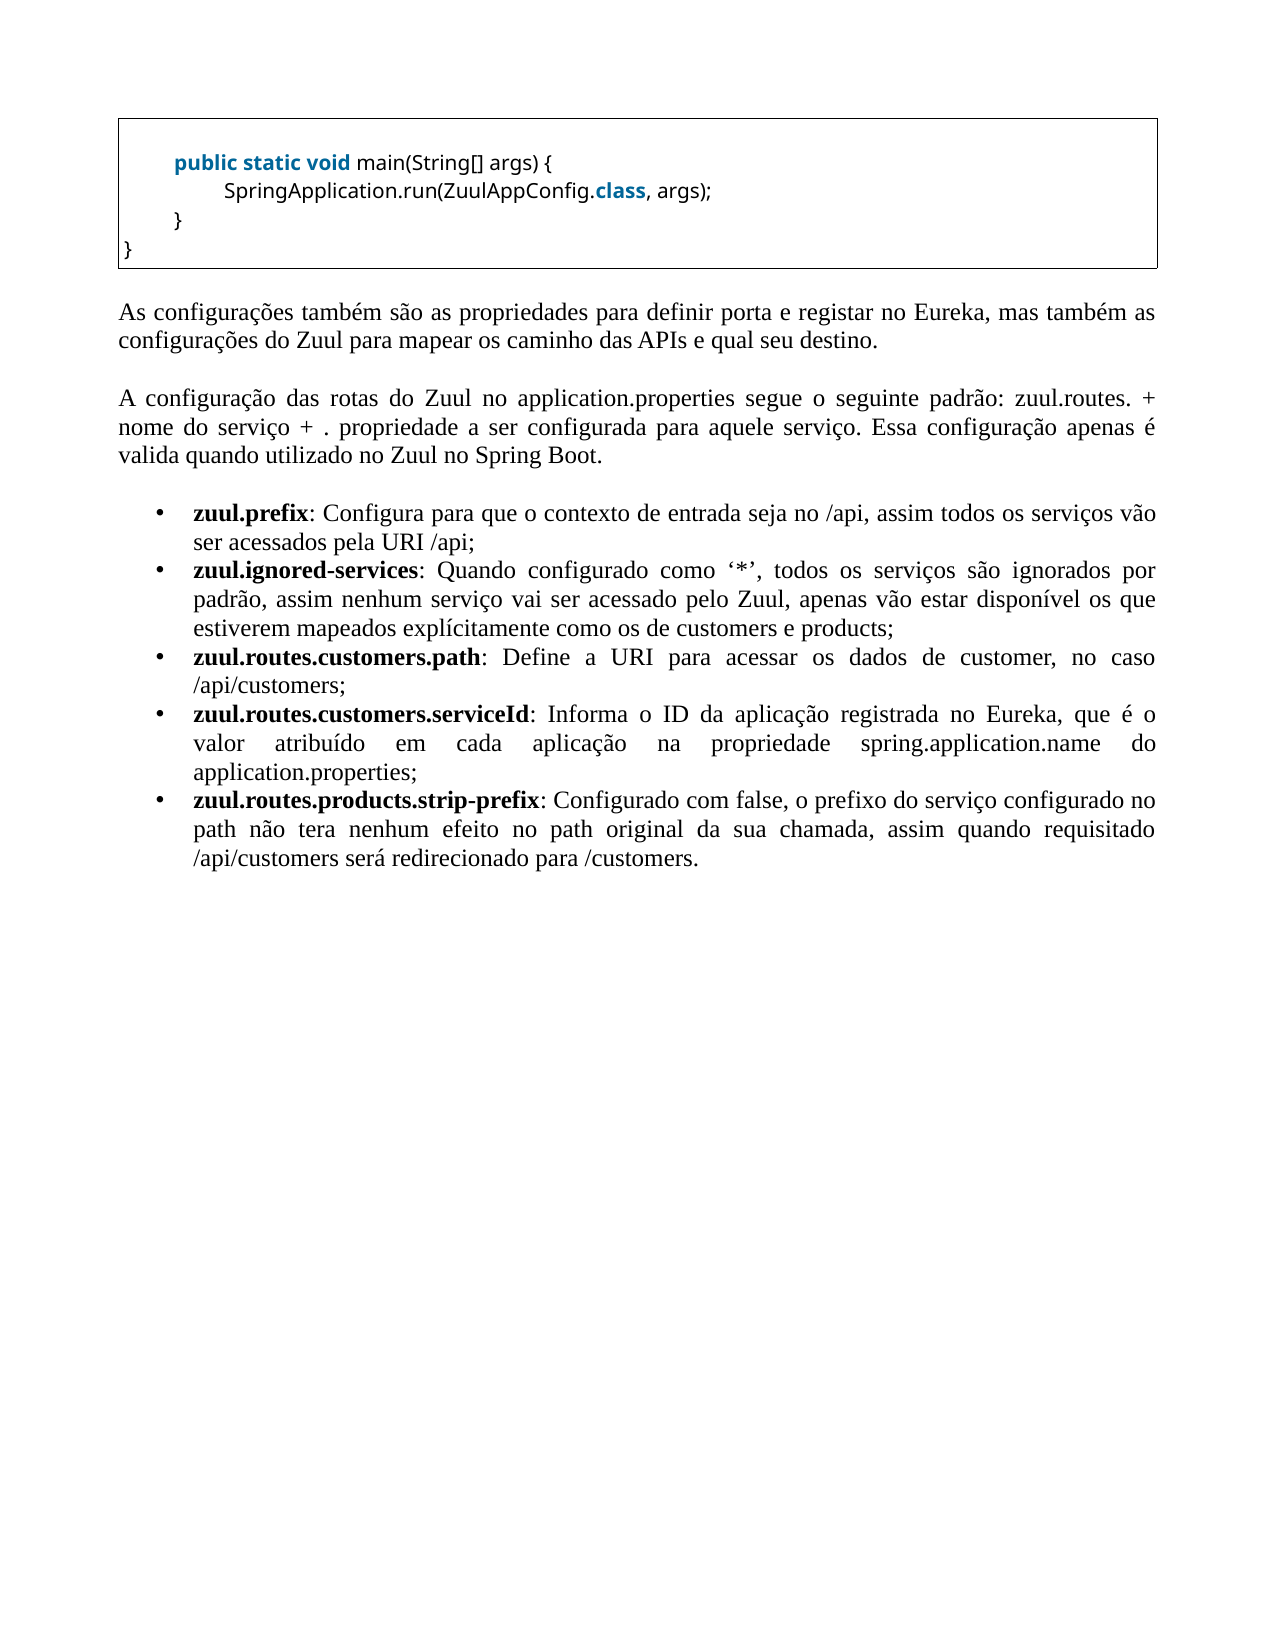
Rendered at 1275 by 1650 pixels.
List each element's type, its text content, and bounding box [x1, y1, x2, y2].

list zuul.routes.customers.path: Define a URI para acessar os dados de customer, no caso /api/customers; [156, 642, 1157, 699]
text As configurações também são as propriedades para definir porta e registar no Eureka, mas também as configurações do Zuul para mapear os caminho das APIs e qual seu destino. [118, 297, 1157, 354]
list zuul.routes.customers.serviceId: Informa o ID da aplicação registrada no Eureka, que é o valor atribuído em cada aplicação na propriedade spring.application.name do application.properties; [156, 699, 1157, 785]
list zuul.ignored-services: Quando configurado como ‘*’, todos os serviços são ignorados por padrão, assim nenhum serviço vai ser acessado pelo Zuul, apenas vão estar disponível os que estiverem mapeados explícitamente como os de customers e products; [156, 555, 1157, 642]
list zuul.prefix: Configura para que o contexto de entrada seja no /api, assim todos os serviços vão ser acessados pela URI /api; [156, 498, 1157, 555]
text A configuração das rotas do Zuul no application.properties segue o seguinte padrão: zuul.routes. + nome do serviço + . propriedade a ser configurada para aquele serviço. Essa configuração apenas é valida quando utilizado no Zuul no Spring Boot. [118, 383, 1157, 469]
table_header public static void main(String[] args) { SpringApplication.run(ZuulAppConfig.class, args); } } [119, 119, 1157, 268]
list zuul.routes.products.strip-prefix: Configurado com false, o prefixo do serviço configurado no path não tera nenhum efeito no path original da sua chamada, assim quando requisitado /api/customers será redirecionado para /customers. [156, 785, 1157, 872]
